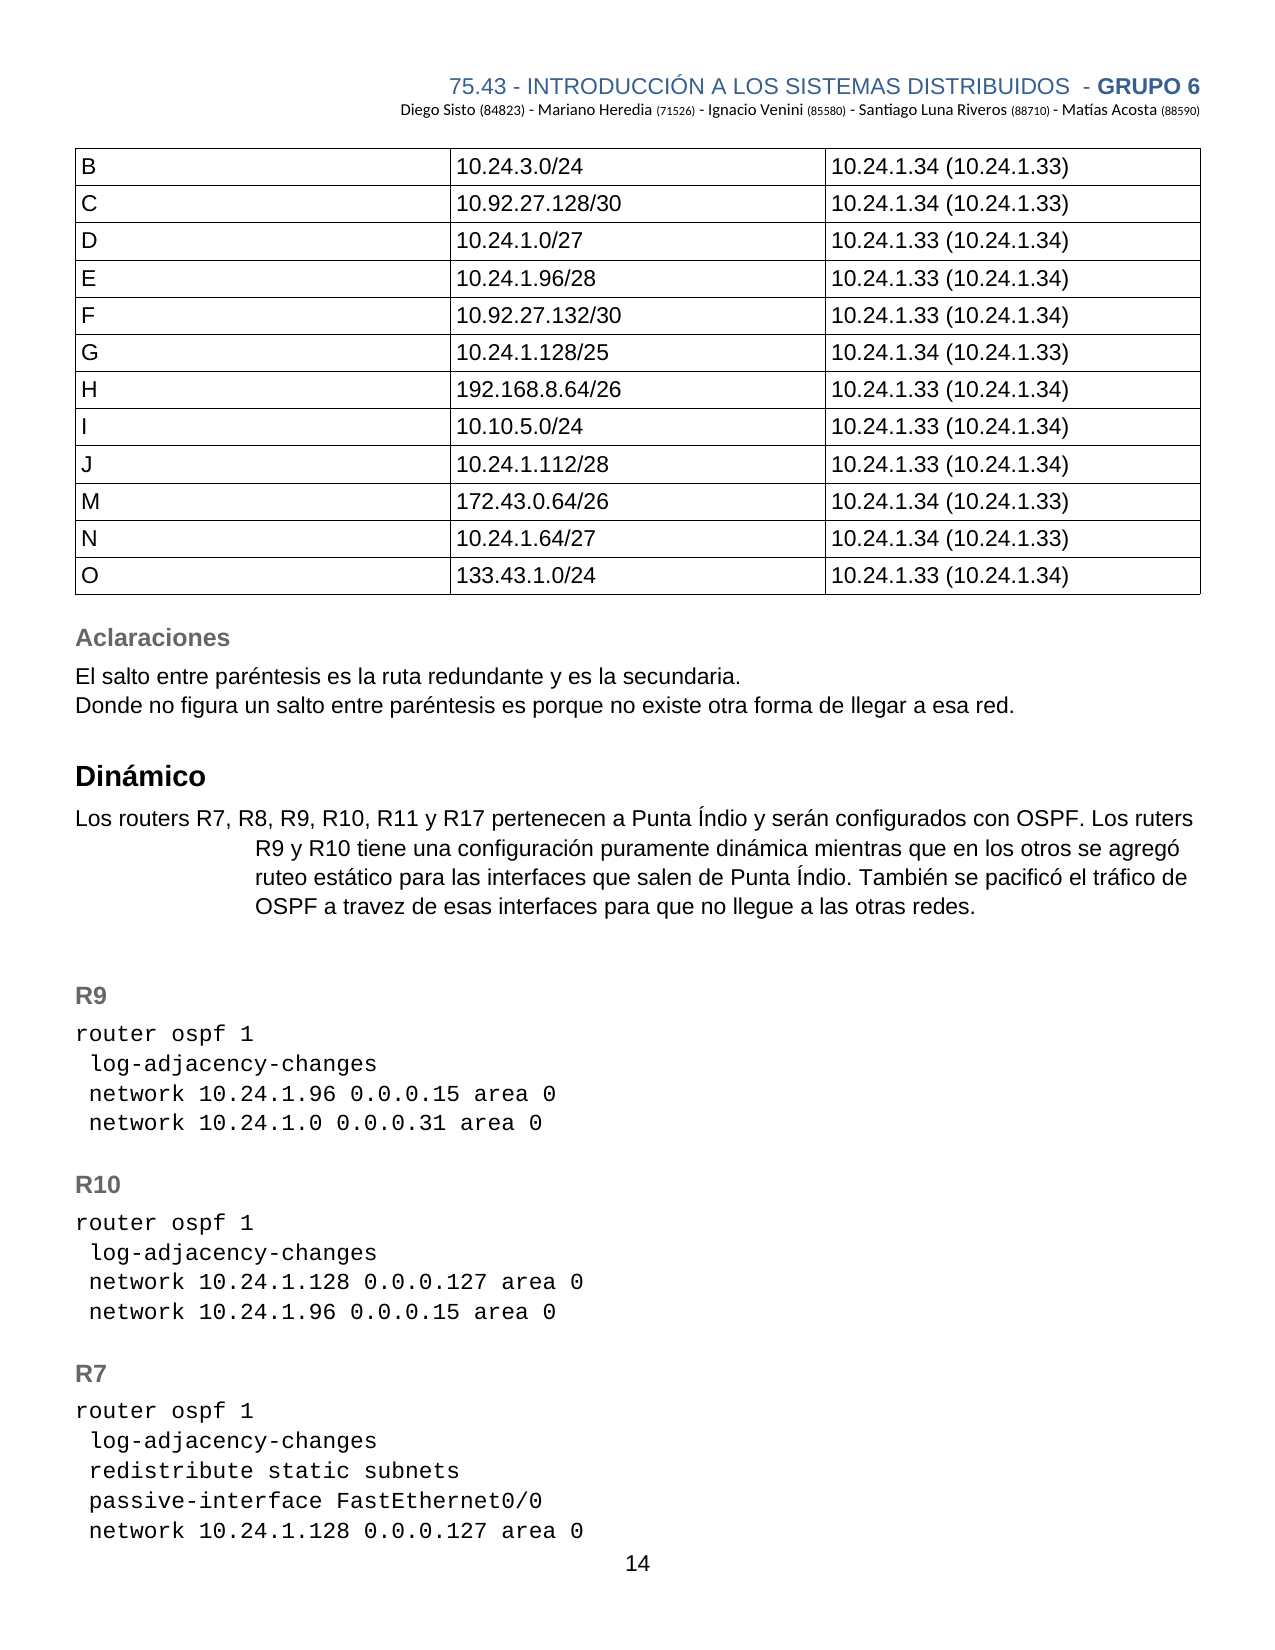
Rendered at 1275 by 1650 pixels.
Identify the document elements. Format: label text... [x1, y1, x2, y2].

table_cell 10.92.27.128/30 [451, 186, 825, 222]
table_cell N [76, 521, 450, 557]
table_cell 10.24.1.112/28 [451, 446, 825, 483]
table_cell 10.24.1.128/25 [451, 335, 825, 371]
table_cell 10.24.1.33 (10.24.1.34) [826, 298, 1200, 334]
table_cell M [76, 484, 450, 520]
table_cell 10.24.1.96/28 [451, 261, 825, 297]
subtitle router ospf 1 [75, 1022, 1200, 1048]
subtitle Aclaraciones [75, 623, 1200, 651]
subtitle R9 [75, 982, 1200, 1010]
subtitle R7 [75, 1359, 1200, 1387]
table_cell 10.24.1.0/27 [451, 223, 825, 259]
table_cell B [76, 149, 450, 185]
table_cell 10.10.5.0/24 [451, 409, 825, 445]
table_cell 10.24.1.34 (10.24.1.33) [826, 521, 1200, 557]
table_cell H [76, 372, 450, 408]
table_cell D [76, 223, 450, 259]
subtitle log-adjacency-changes [75, 1429, 1200, 1456]
table_cell 10.24.3.0/24 [451, 149, 825, 185]
subtitle network 10.24.1.128 0.0.0.127 area 0 [75, 1519, 1200, 1545]
subtitle router ospf 1 [75, 1211, 1200, 1237]
table_cell 10.24.1.34 (10.24.1.33) [826, 149, 1200, 185]
table_cell 10.24.1.33 (10.24.1.34) [826, 372, 1200, 408]
table_cell C [76, 186, 450, 222]
table_cell 10.24.1.33 (10.24.1.34) [826, 223, 1200, 259]
table_cell 172.43.0.64/26 [451, 484, 825, 520]
table_cell E [76, 261, 450, 297]
table_cell 10.24.1.33 (10.24.1.34) [826, 446, 1200, 483]
subtitle log-adjacency-changes [75, 1052, 1200, 1078]
table_cell 10.24.1.33 (10.24.1.34) [826, 261, 1200, 297]
table_cell J [76, 446, 450, 483]
table_cell F [76, 298, 450, 334]
subtitle R10 [75, 1171, 1200, 1198]
table_cell 10.24.1.34 (10.24.1.33) [826, 484, 1200, 520]
table_cell 133.43.1.0/24 [451, 558, 825, 594]
subtitle network 10.24.1.96 0.0.0.15 area 0 [75, 1082, 1200, 1108]
table_cell 10.92.27.132/30 [451, 298, 825, 334]
table_cell 10.24.1.33 (10.24.1.34) [826, 409, 1200, 445]
table_cell I [76, 409, 450, 445]
table_cell 10.24.1.33 (10.24.1.34) [826, 558, 1200, 594]
table_cell 10.24.1.64/27 [451, 521, 825, 557]
subtitle redistribute static subnets [75, 1459, 1200, 1485]
table_cell 10.24.1.34 (10.24.1.33) [826, 186, 1200, 222]
subtitle router ospf 1 [75, 1400, 1200, 1426]
table_cell 192.168.8.64/26 [451, 372, 825, 408]
subtitle El salto entre paréntesis es la ruta redundante y es la secundaria. [75, 664, 1200, 689]
table_cell G [76, 335, 450, 371]
table_cell O [76, 558, 450, 594]
subtitle network 10.24.1.96 0.0.0.15 area 0 [75, 1300, 1200, 1326]
subtitle passive-interface FastEthernet0/0 [75, 1489, 1200, 1515]
subtitle Los routers R7, R8, R9, R10, R11 y R17 pertenecen a Punta Índio y serán configurados con OSPF. Los ruters R9 y R10 tiene una configuración puramente dinámica mientras que en los otros se agregó ruteo estático para las interfaces que salen de Punta Índio. También se pacificó el tráfico de OSPF a travez de esas interfaces para que no llegue a las otras redes. [75, 806, 1200, 919]
subtitle Dinámico [75, 760, 1200, 793]
table_cell 10.24.1.34 (10.24.1.33) [826, 335, 1200, 371]
subtitle network 10.24.1.0 0.0.0.31 area 0 [75, 1112, 1200, 1138]
subtitle Donde no figura un salto entre paréntesis es porque no existe otra forma de llegar a esa red. [75, 693, 1200, 719]
subtitle network 10.24.1.128 0.0.0.127 area 0 [75, 1271, 1200, 1297]
subtitle log-adjacency-changes [75, 1241, 1200, 1267]
